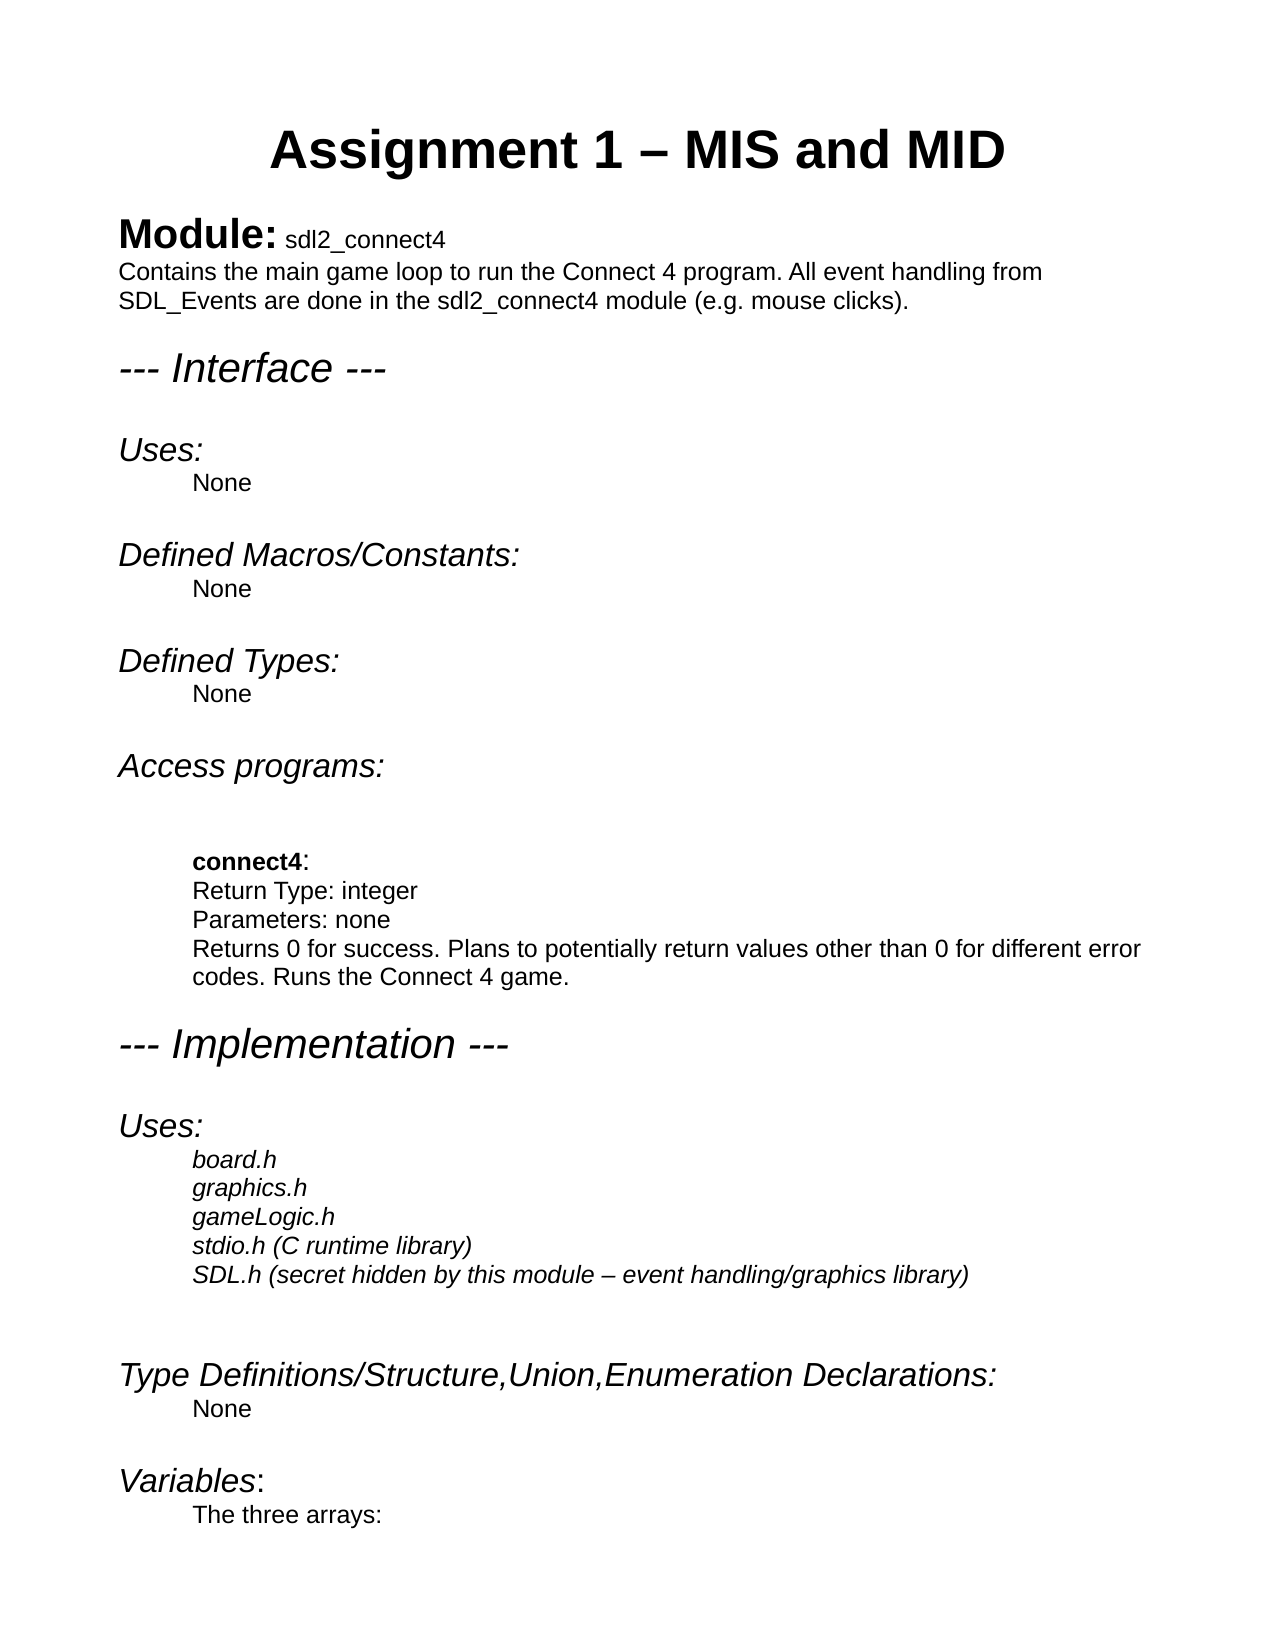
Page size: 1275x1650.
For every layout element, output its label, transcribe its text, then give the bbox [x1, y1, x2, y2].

text connect4: [118, 842, 1157, 876]
text Uses: [118, 1106, 1157, 1144]
text Defined Types: [118, 641, 1157, 679]
text None [118, 679, 1157, 708]
text stdio.h (C runtime library) [118, 1231, 1157, 1259]
text --- Implementation --- [118, 1020, 1157, 1068]
text Uses: [118, 430, 1157, 468]
text Returns 0 for success. Plans to potentially return values other than 0 for different error codes. Runs the Connect 4 game. [118, 933, 1157, 991]
text None [118, 1394, 1157, 1423]
text Return Type: integer [118, 876, 1157, 905]
text Defined Macros/Constants: [118, 535, 1157, 574]
text graphics.h [118, 1173, 1157, 1202]
text Parameters: none [118, 905, 1157, 933]
text Contains the main game loop to run the Connect 4 program. All event handling from SDL_Events are done in the sdl2_connect4 module (e.g. mouse clicks). [118, 257, 1157, 314]
text --- Interface --- [118, 343, 1157, 391]
text Access programs: [118, 747, 1157, 785]
text Module: sdl2_connect4 [118, 209, 1157, 257]
text None [118, 574, 1157, 602]
text gameLogic.h [118, 1202, 1157, 1231]
text The three arrays: [118, 1499, 1157, 1528]
text board.h [118, 1144, 1157, 1173]
text Type Definitions/Structure,Union,Enumeration Declarations: [118, 1356, 1157, 1394]
text SDL.h (secret hidden by this module – event handling/graphics library) [118, 1259, 1157, 1288]
text Variables: [118, 1461, 1157, 1499]
text Assignment 1 – MIS and MID [118, 118, 1157, 180]
text None [118, 468, 1157, 497]
